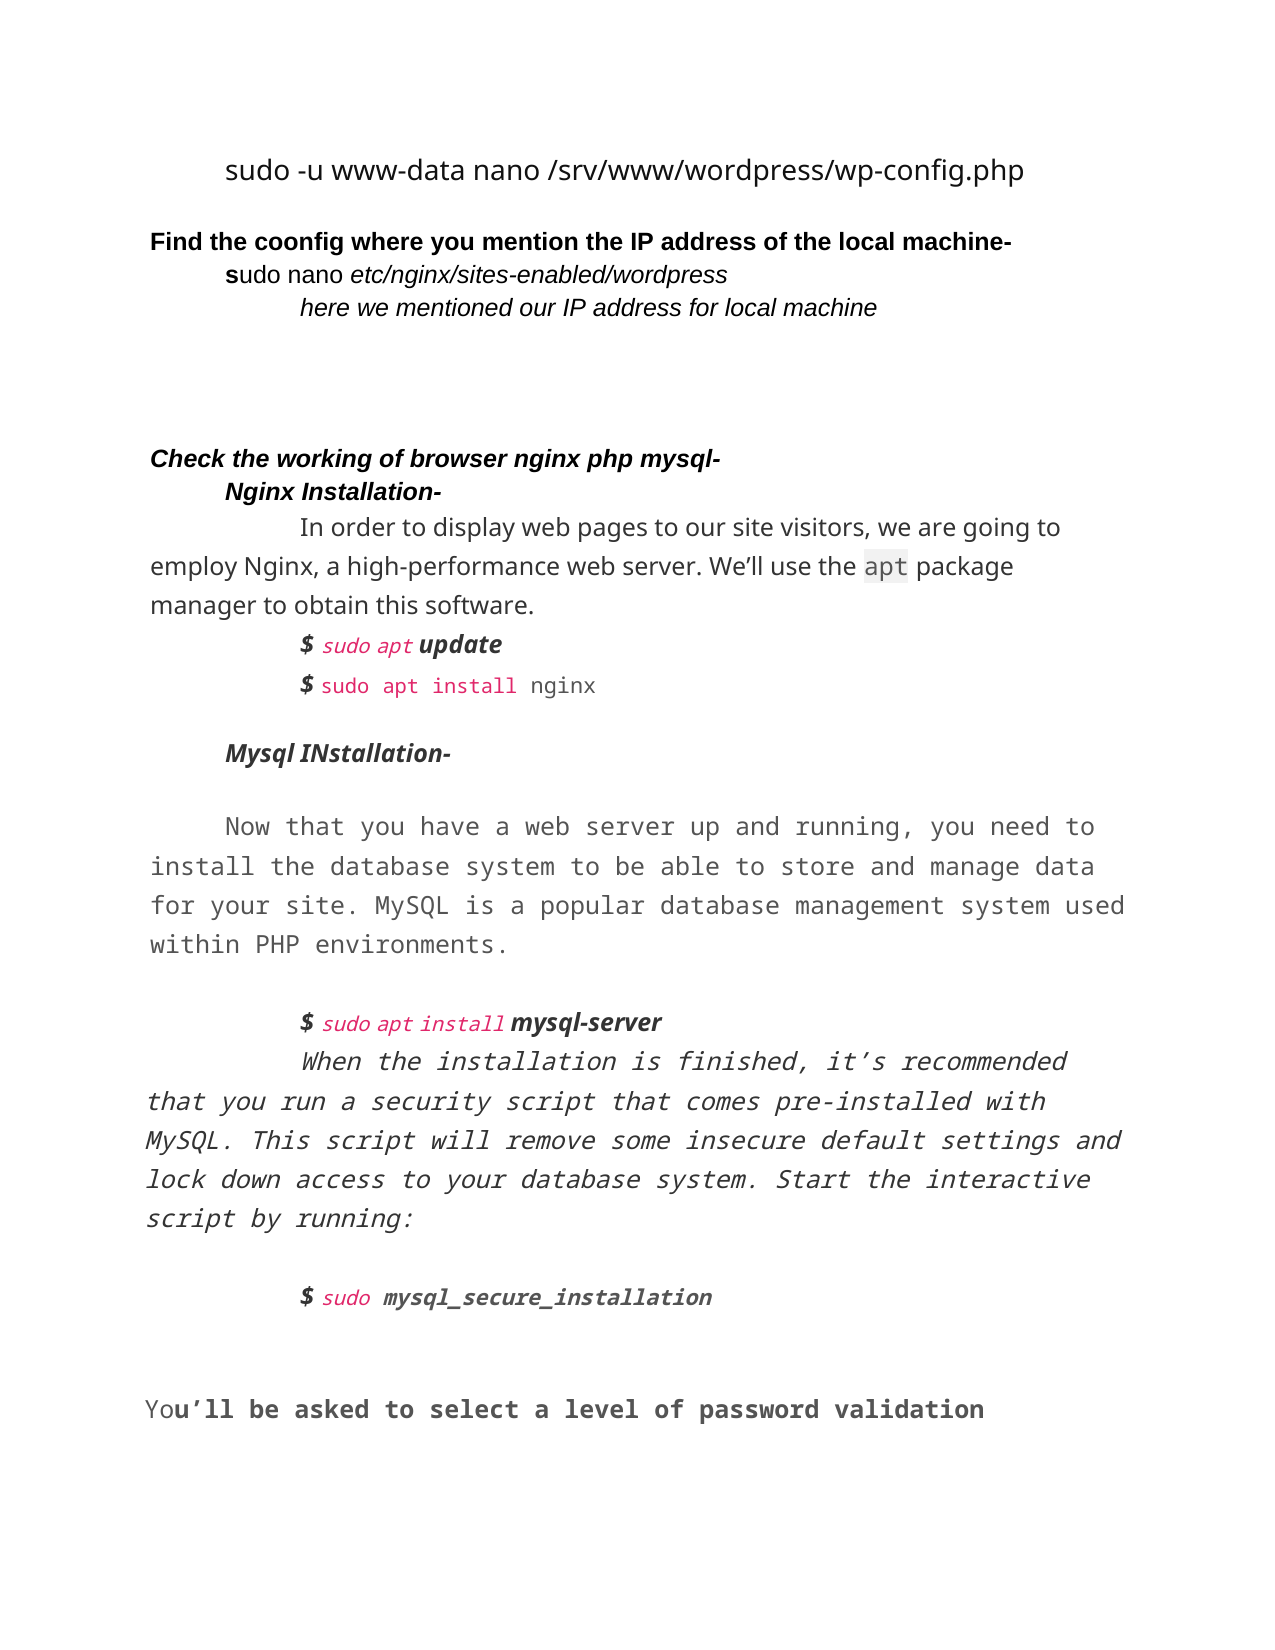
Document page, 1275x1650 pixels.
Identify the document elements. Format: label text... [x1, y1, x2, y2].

text sudo -u www-data nano /srv/www/wordpress/wp-config.php [150, 150, 1125, 188]
text sudo nano etc/nginx/sites-enabled/wordpress [150, 260, 1125, 289]
text $ sudo apt update [150, 627, 1125, 661]
text $ sudo apt install mysql-server [144, 1005, 1125, 1039]
text $ sudo mysql_secure_installation [144, 1279, 1125, 1313]
text $ sudo apt install nginx [150, 666, 1125, 700]
text Now that you have a web server up and running, you need to install the database system to be able to store and manage data for your site. MySQL is a popular database management system used within PHP environments. [150, 809, 1125, 961]
text When the installation is finished, it’s recommended that you run a security script that comes pre-installed with MySQL. This script will remove some insecure default settings and lock down access to your database system. Start the interactive script by running: [144, 1044, 1125, 1235]
text Check the working of browser nginx php mysql- [150, 443, 1125, 472]
text You’ll be asked to select a level of password validation [144, 1391, 1125, 1426]
text Find the coonfig where you mention the IP address of the local machine- [150, 227, 1125, 256]
text Mysql INstallation- [150, 736, 1125, 770]
text In order to display web pages to our site visitors, we are going to employ Nginx, a high-performance web server. We’ll use the apt package manager to obtain this software. [150, 509, 1125, 622]
text Nginx Installation- [150, 477, 1125, 505]
text here we mentioned our IP address for local machine [150, 293, 1125, 322]
